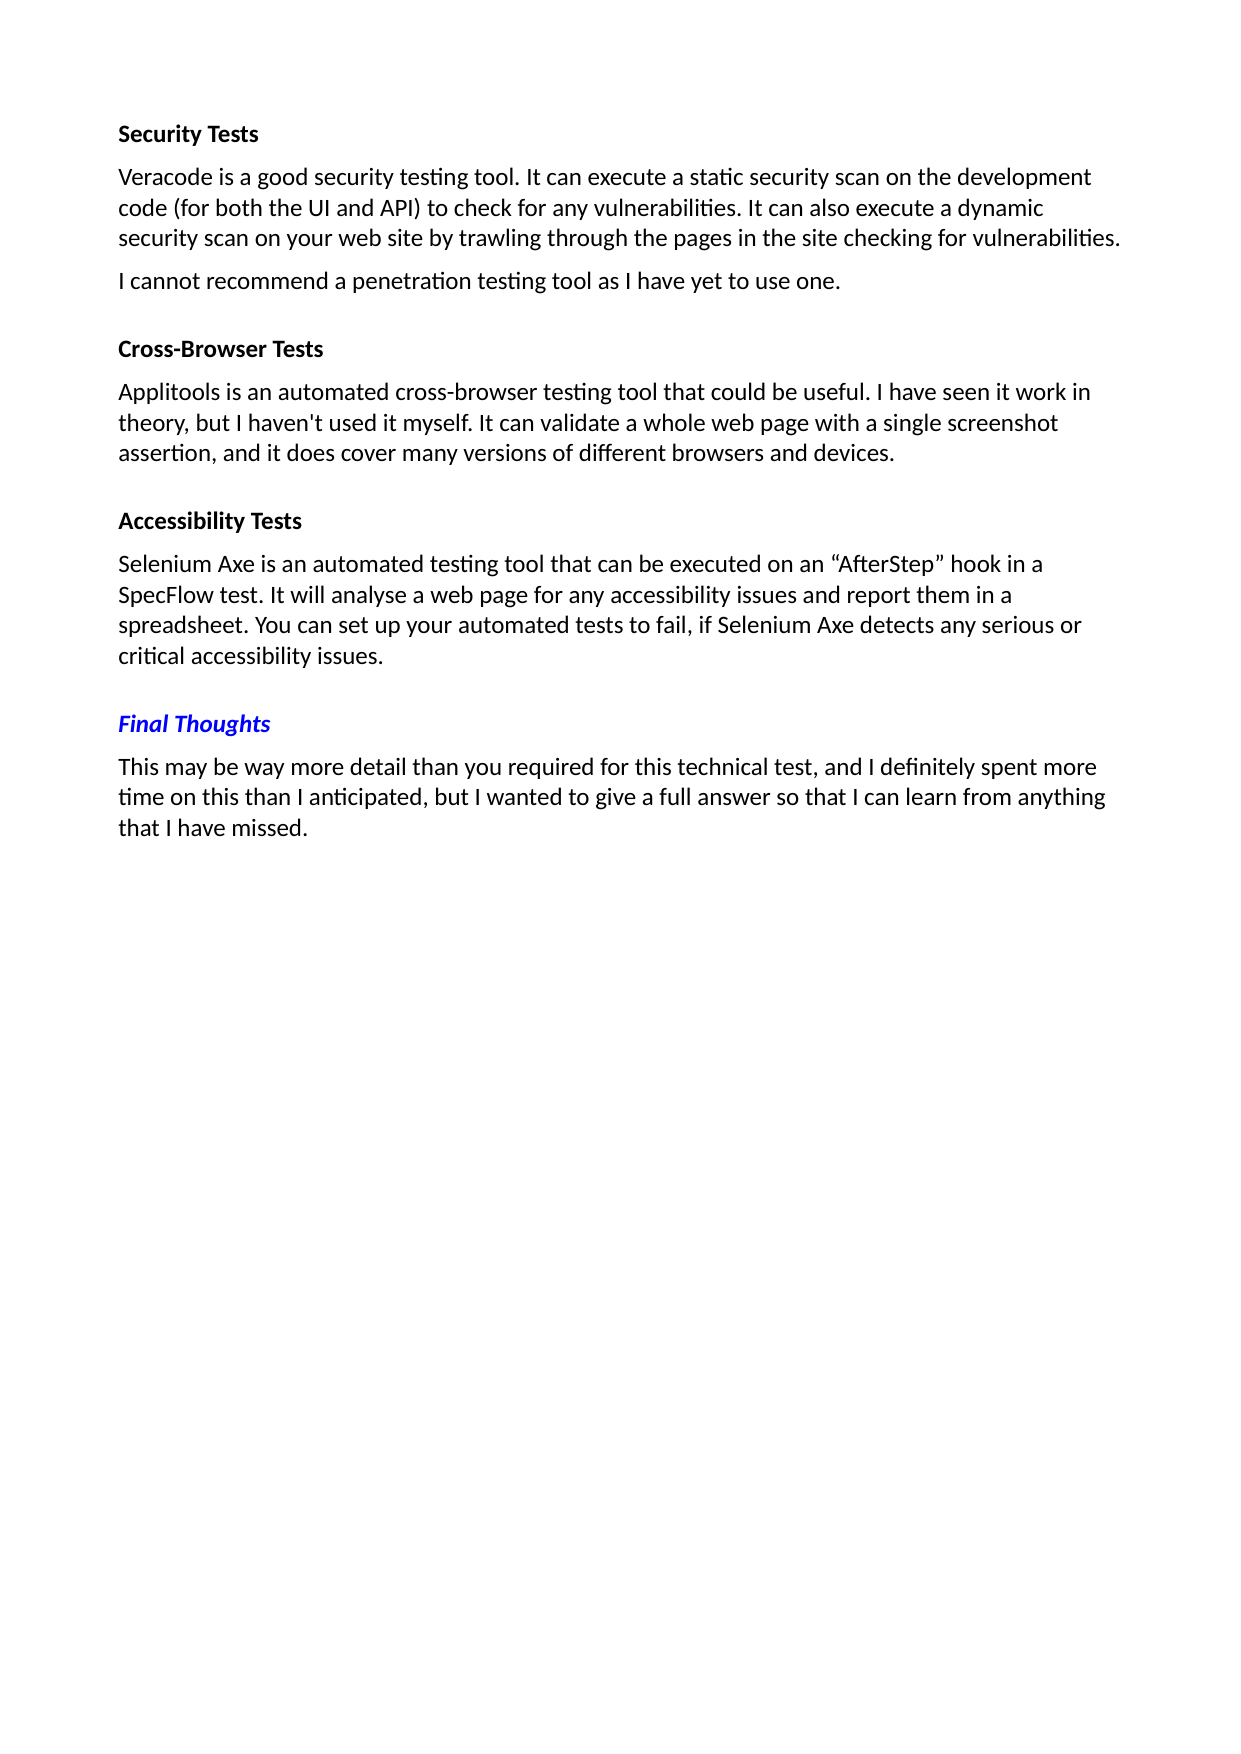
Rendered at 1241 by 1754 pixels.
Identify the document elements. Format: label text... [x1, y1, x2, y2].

text I cannot recommend a penetration testing tool as I have yet to use one. [118, 265, 1122, 296]
subtitle Final Thoughts [118, 708, 1122, 738]
subtitle Accessibility Tests [118, 505, 1122, 536]
subtitle Cross-Browser Tests [118, 333, 1122, 364]
text Applitools is an automated cross-browser testing tool that could be useful. I have seen it work in theory, but I haven't used it myself. It can validate a whole web page with a single screenshot assertion, and it does cover many versions of different browsers and devices. [118, 376, 1122, 468]
text Veracode is a good security testing tool. It can execute a static security scan on the development code (for both the UI and API) to check for any vulnerabilities. It can also execute a dynamic security scan on your web site by trawling through the pages in the site checking for vulnerabilities. [118, 161, 1122, 253]
text Selenium Axe is an automated testing tool that can be executed on an “AfterStep” hook in a SpecFlow test. It will analyse a web page for any accessibility issues and report them in a spreadsheet. You can set up your automated tests to fail, if Selenium Axe detects any serious or critical accessibility issues. [118, 548, 1122, 670]
subtitle Security Tests [118, 118, 1122, 149]
text This may be way more detail than you required for this technical test, and I definitely spent more time on this than I anticipated, but I wanted to give a full answer so that I can learn from anything that I have missed. [118, 751, 1122, 842]
